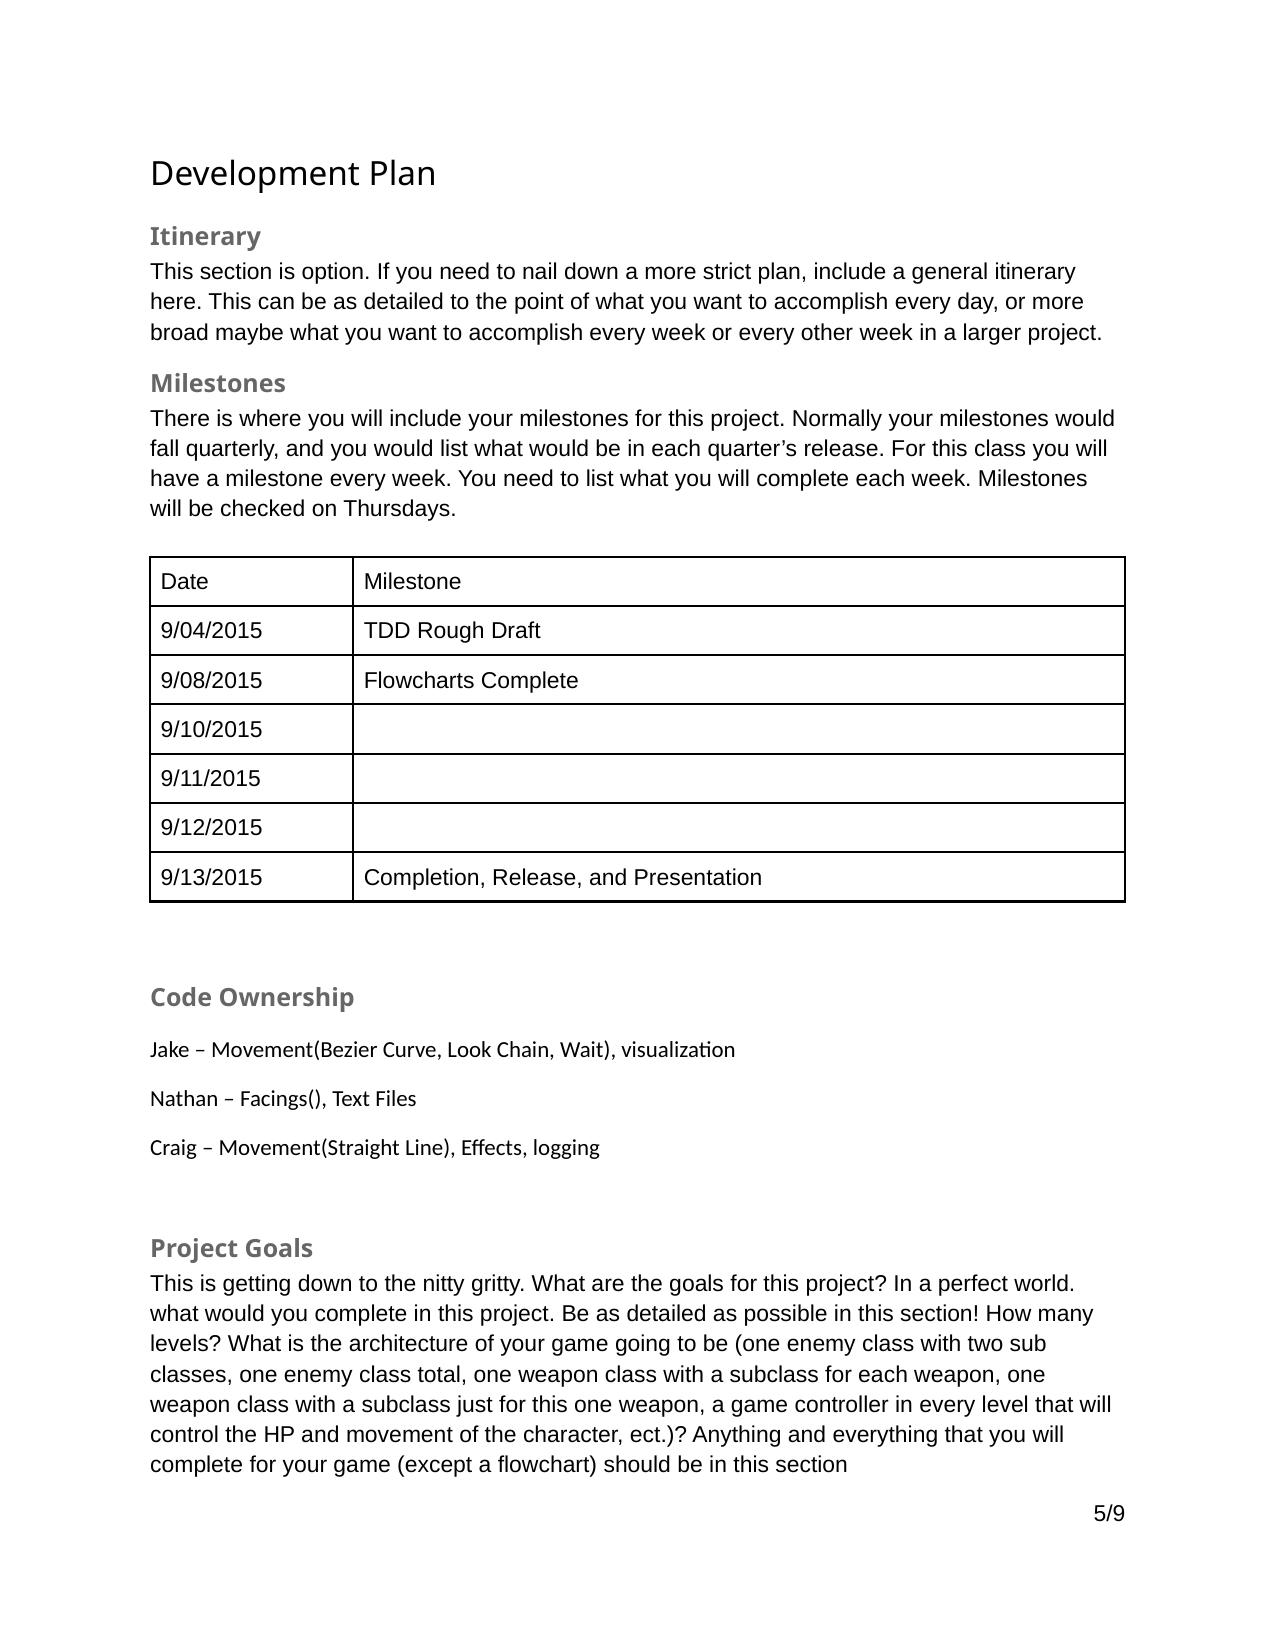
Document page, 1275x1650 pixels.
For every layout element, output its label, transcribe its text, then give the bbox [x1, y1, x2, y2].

table_cell [354, 804, 1124, 851]
table_header Date [151, 558, 352, 605]
table_cell 9/13/2015 [151, 853, 352, 900]
table_cell TDD Rough Draft [354, 607, 1124, 654]
table_cell 9/11/2015 [151, 755, 352, 802]
text There is where you will include your milestones for this project. Normally your milestones would fall quarterly, and you would list what would be in each quarter’s release. For this class you will have a milestone every week. You need to list what you will complete each week. Milestones will be checked on Thursdays. [150, 404, 1125, 521]
table_cell 9/04/2015 [151, 607, 352, 654]
table_cell Completion, Release, and Presentation [354, 853, 1124, 900]
table_cell [354, 705, 1124, 753]
text This section is option. If you need to nail down a more strict plan, include a general itinerary here. This can be as detailed to the point of what you want to accomplish every day, or more broad maybe what you want to accomplish every week or every other week in a larger project. [150, 258, 1125, 345]
table_cell Flowcharts Complete [354, 656, 1124, 703]
table_header Milestone [354, 558, 1124, 605]
subtitle Jake – Movement(Bezier Curve, Look Chain, Wait), visualization [150, 1035, 1125, 1063]
table_cell 9/08/2015 [151, 656, 352, 703]
subtitle Craig – Movement(Straight Line), Effects, logging [150, 1133, 1125, 1161]
text This is getting down to the nitty gritty. What are the goals for this project? In a perfect world. what would you complete in this project. Be as detailed as possible in this section! How many levels? What is the architecture of your game going to be (one enemy class with two sub classes, one enemy class total, one weapon class with a subclass for each weapon, one weapon class with a subclass just for this one weapon, a game controller in every level that will control the HP and movement of the character, ect.)? Anything and everything that you will complete for your game (except a flowchart) should be in this section [150, 1270, 1125, 1478]
subtitle Milestones [150, 365, 1125, 399]
table_cell 9/10/2015 [151, 705, 352, 753]
subtitle Project Goals [150, 1231, 1125, 1265]
table_cell 9/12/2015 [151, 804, 352, 851]
subtitle Development Plan [150, 150, 1125, 195]
subtitle Code Ownership [150, 979, 1125, 1014]
subtitle Itinerary [150, 219, 1125, 253]
table_cell [354, 755, 1124, 802]
subtitle Nathan – Facings(), Text Files [150, 1084, 1125, 1112]
